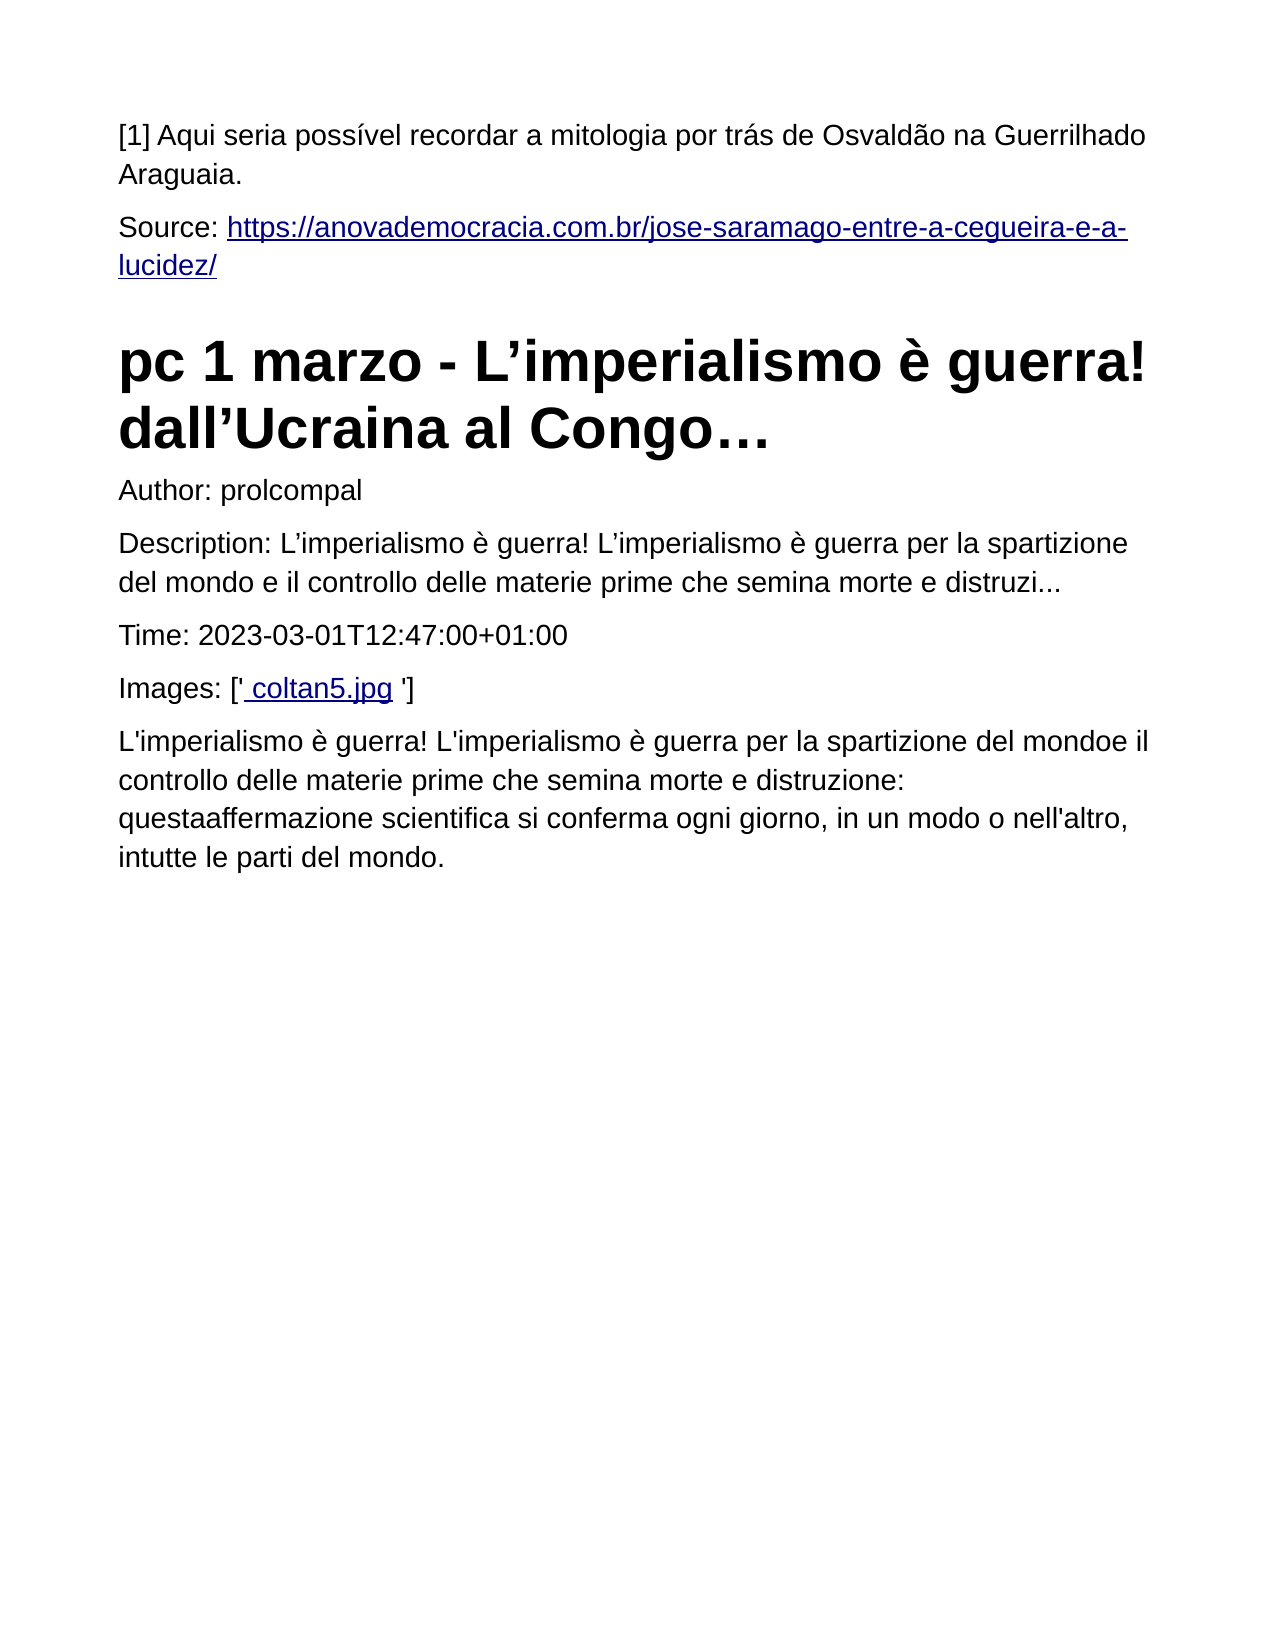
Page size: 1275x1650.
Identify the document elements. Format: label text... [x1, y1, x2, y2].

text Images: [' coltan5.jpg '] [118, 671, 1157, 704]
text Description: L’imperialismo è guerra! L’imperialismo è guerra per la spartizione del mondo e il controllo delle materie prime che semina morte e distruzi... [118, 526, 1157, 598]
text [1] Aqui seria possível recordar a mitologia por trás de Osvaldão na Guerrilhado Araguaia. [118, 118, 1157, 190]
text L'imperialismo è guerra! L'imperialismo è guerra per la spartizione del mondoe il controllo delle materie prime che semina morte e distruzione: questaaffermazione scientifica si conferma ogni giorno, in un modo o nell'altro, intutte le parti del mondo. [118, 724, 1157, 873]
subtitle pc 1 marzo - L’imperialismo è guerra! dall’Ucraina al Congo… [118, 326, 1157, 461]
text Author: prolcompal [118, 473, 1157, 507]
text Source: https://anovademocracia.com.br/jose-saramago-entre-a-cegueira-e-a-lucidez/ [118, 210, 1157, 282]
text Time: 2023-03-01T12:47:00+01:00 [118, 618, 1157, 651]
